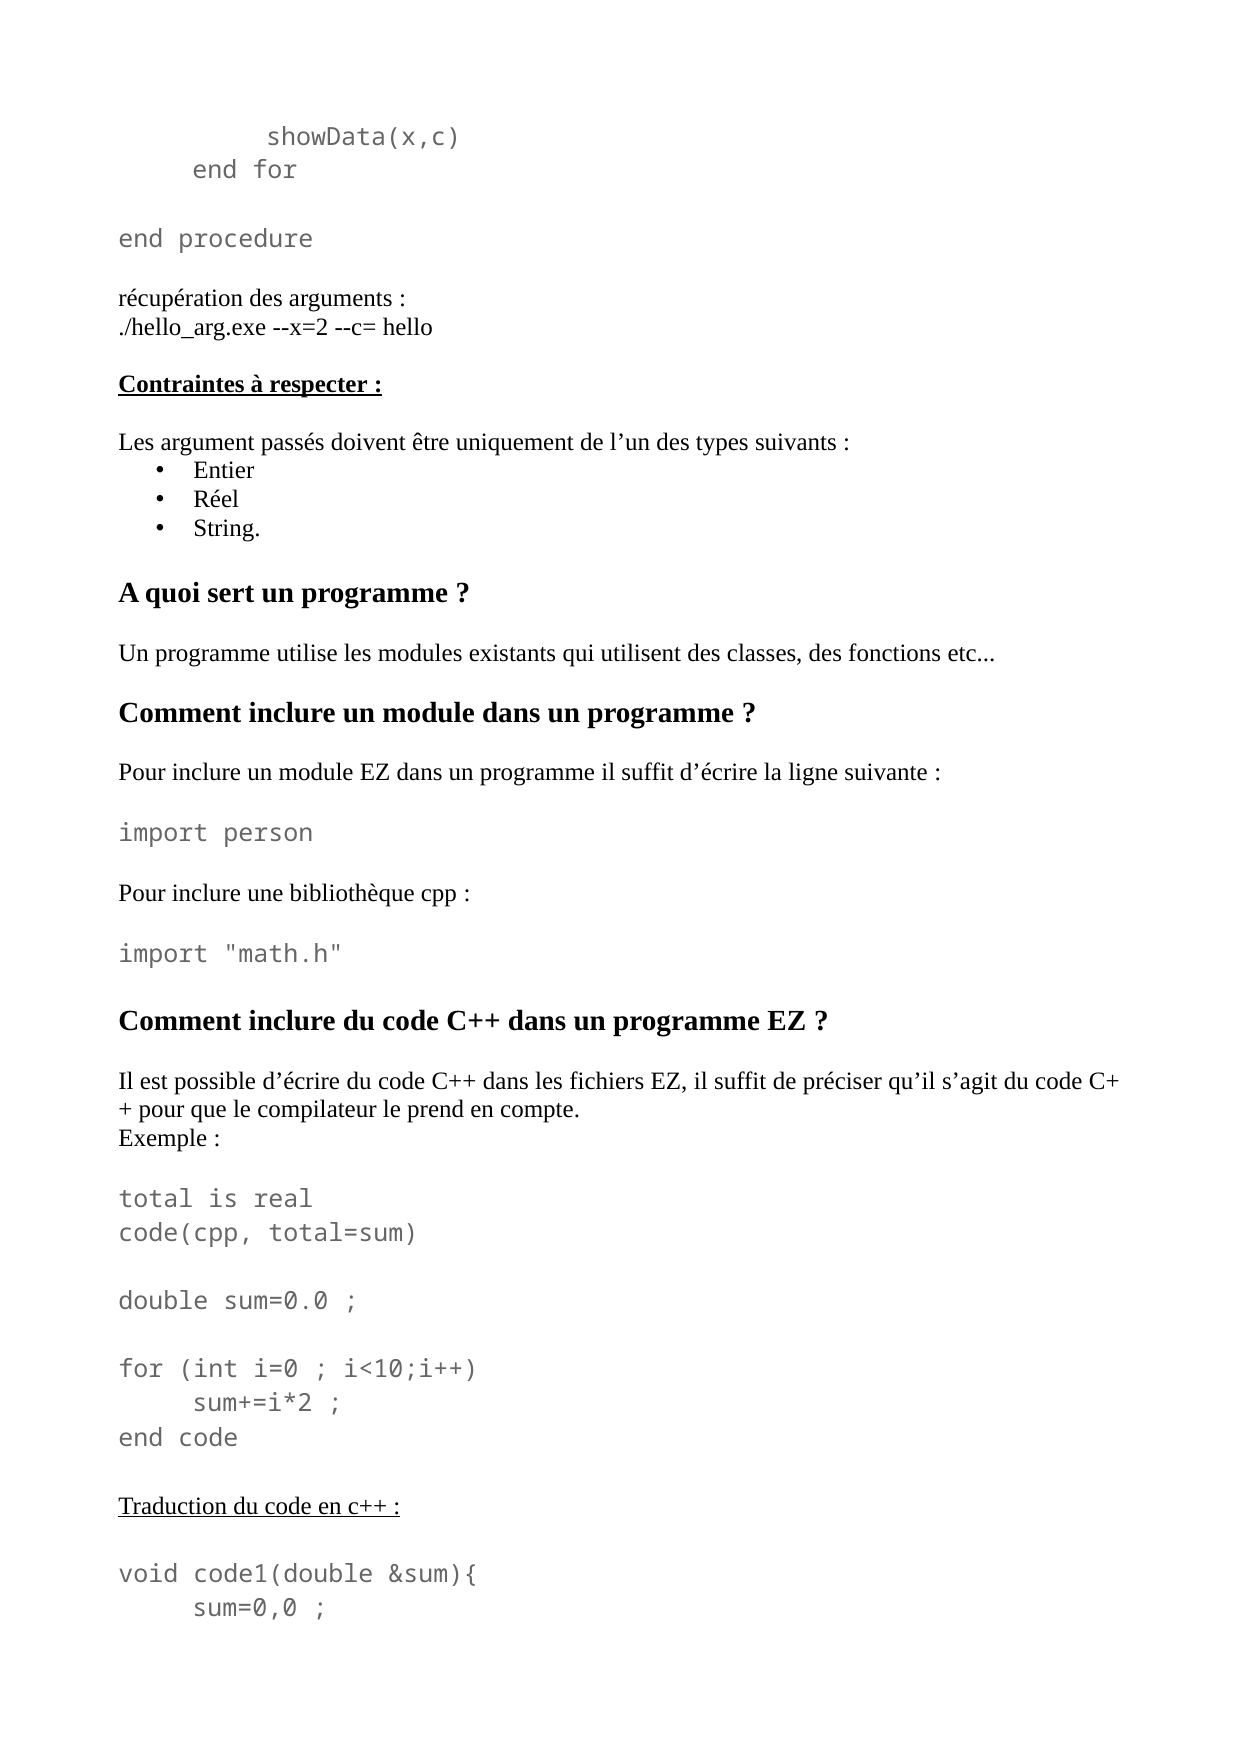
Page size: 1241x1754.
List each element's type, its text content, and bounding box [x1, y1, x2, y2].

text Traduction du code en c++ : [118, 1487, 1122, 1521]
text code(cpp, total=sum) [118, 1215, 1122, 1249]
text ./hello_arg.exe --x=2 --c= hello [118, 312, 1122, 341]
text end procedure [118, 220, 1122, 254]
text Contraintes à respecter : [118, 369, 1122, 398]
text total is real [118, 1181, 1122, 1215]
text Pour inclure une bibliothèque cpp : [118, 878, 1122, 907]
text end code [118, 1419, 1122, 1453]
list String. [156, 513, 1122, 542]
text Comment inclure un module dans un programme ? [118, 695, 1122, 729]
text void code1(double &sum){ [118, 1555, 1122, 1589]
text Il est possible d’écrire du code C++ dans les fichiers EZ, il suffit de préciser qu’il s’agit du code C++ pour que le compilateur le prend en compte. [118, 1066, 1122, 1123]
text for (int i=0 ; i<10;i++) [118, 1351, 1122, 1385]
text Comment inclure du code C++ dans un programme EZ ? [118, 1003, 1122, 1037]
text Pour inclure un module EZ dans un programme il suffit d’écrire la ligne suivante : [118, 757, 1122, 786]
text import person [118, 815, 1122, 849]
text showData(x,c) [118, 118, 1122, 152]
text end for [118, 152, 1122, 186]
list Réel [156, 484, 1122, 513]
list Entier [156, 456, 1122, 484]
text Les argument passés doivent être uniquement de l’un des types suivants : [118, 427, 1122, 456]
text double sum=0.0 ; [118, 1283, 1122, 1317]
text sum=0,0 ; [118, 1589, 1122, 1623]
text Exemple : [118, 1123, 1122, 1152]
text récupération des arguments : [118, 283, 1122, 312]
text Un programme utilise les modules existants qui utilisent des classes, des fonctions etc... [118, 638, 1122, 666]
text sum+=i*2 ; [118, 1385, 1122, 1419]
text A quoi sert un programme ? [118, 575, 1122, 609]
text import "math.h" [118, 935, 1122, 969]
